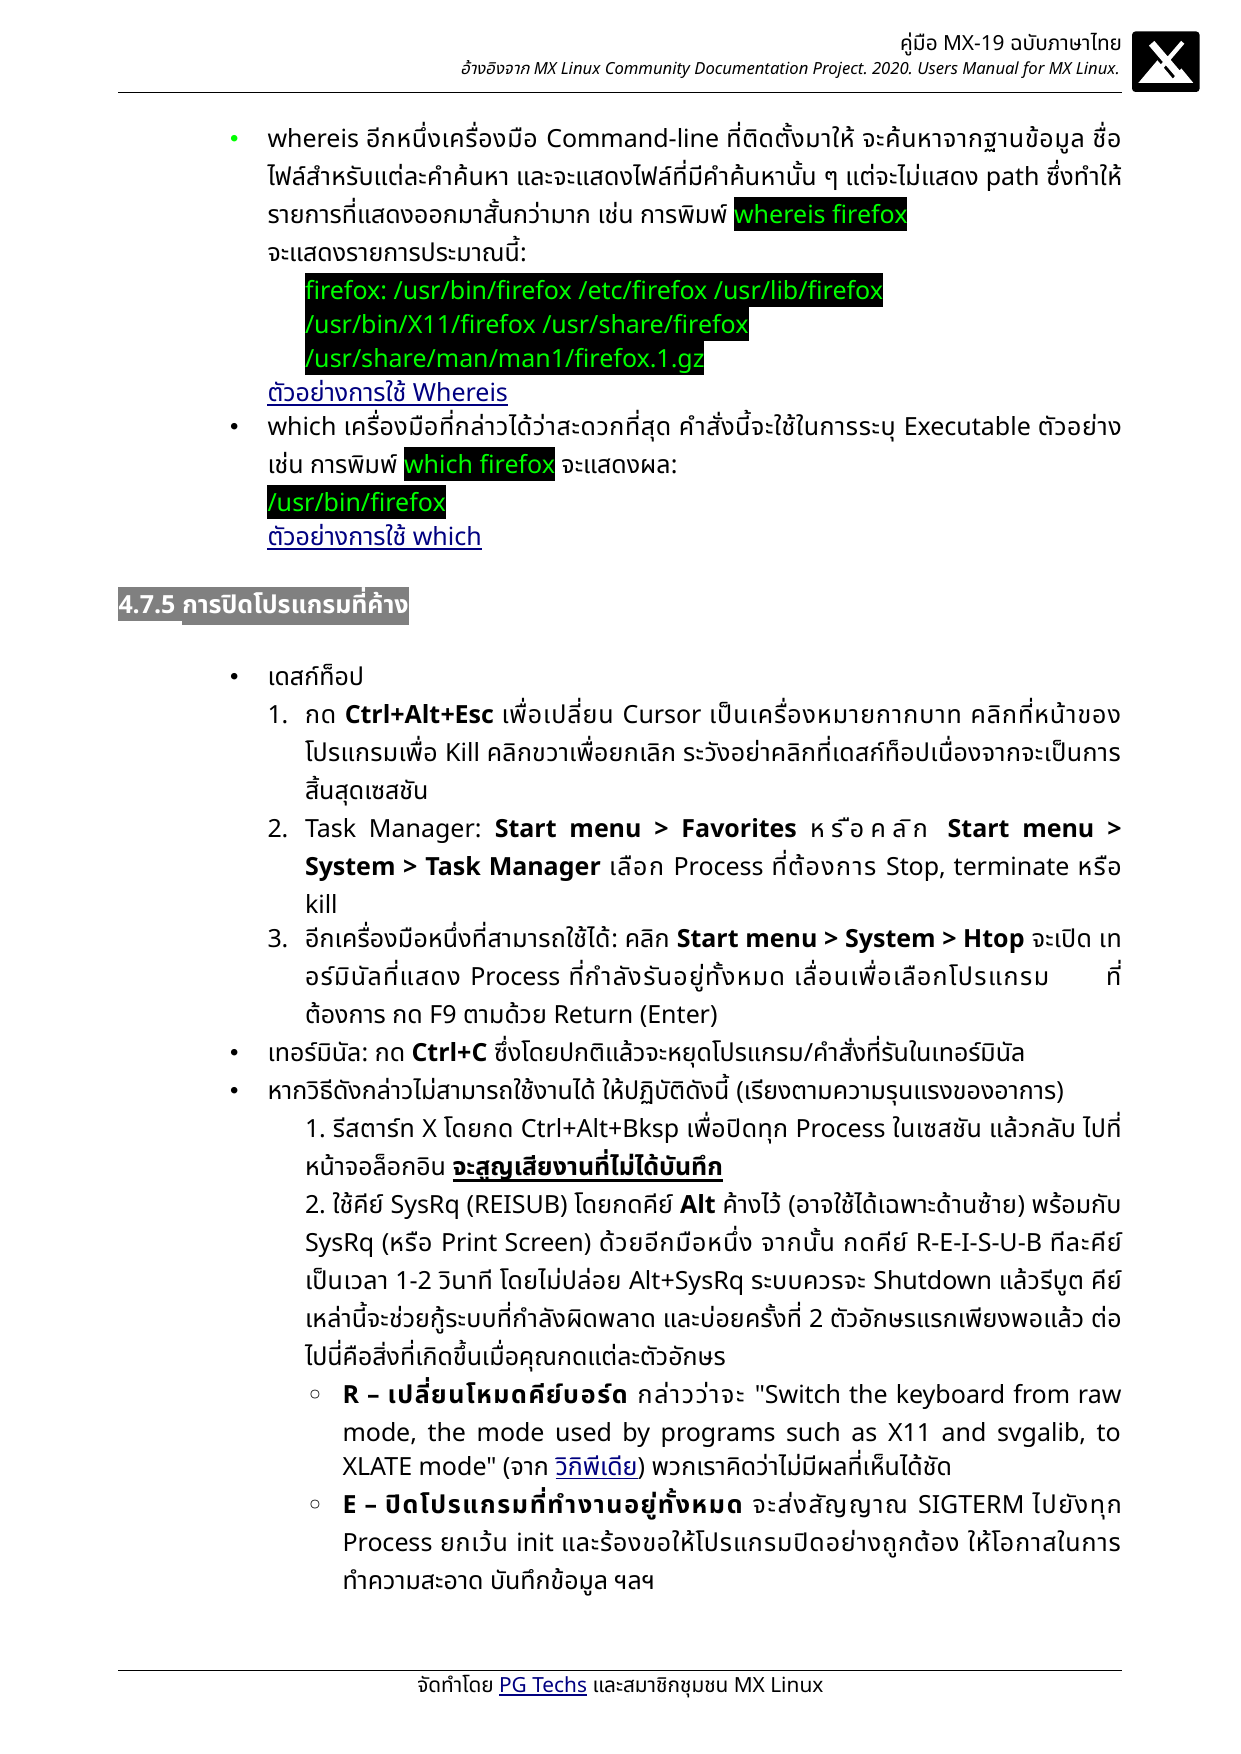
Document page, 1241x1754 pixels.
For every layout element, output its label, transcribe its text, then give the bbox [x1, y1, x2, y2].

list 2. ใช้คีย์ SysRq (REISUB) โดยกดคีย์ Alt ค้างไว้ (อาจใช้ได้เฉพาะด้านซ้าย) พร้อมกับ SysRq (หรือ Print Screen) ด้วยอีกมือหนึ่ง จากนั้น กดคีย์ R-E-I-S-U-B ทีละคีย์เป็นเวลา 1-2 วินาที โดยไม่ปล่อย Alt+SysRq ระบบควรจะ Shutdown แล้วรีบูต คีย์เหล่านี้จะช่วยกู้ระบบที่กำลังผิดพลาด และบ่อยครั้งที่ 2 ตัวอักษรแรกเพียงพอแล้ว ต่อไปนี่คือสิ่งที่เกิดขึ้นเมื่อคุณกดแต่ละตัวอักษร [267, 1187, 1122, 1377]
list Task Manager: Start menu > Favorites หรือคลิก Start menu > System > Task Manager เลือก Process ที่ต้องการ Stop, terminate หรือ kill [267, 811, 1122, 921]
list จะแสดงรายการประมาณนี้: [230, 234, 1122, 273]
list E – ปิดโปรแกรมที่ทำงานอยู่ทั้งหมด จะส่งสัญญาณ SIGTERM ไปยังทุก Process ยกเว้น init และร้องขอให้โปรแกรมปิดอย่างถูกต้อง ให้โอกาสในการทำความสะอาด บันทึกข้อมูล ฯลฯ [305, 1487, 1122, 1601]
list /usr/bin/firefox [230, 485, 1122, 519]
list ตัวอย่างการใช้ Whereis [230, 375, 1122, 409]
list /usr/bin/X11/firefox /usr/share/firefox [267, 307, 1122, 341]
list เดสก์ท็อป [230, 659, 1122, 697]
list อีกเครื่องมือหนึ่งที่สามารถใช้ได้: คลิก Start menu > System > Htop จะเปิด เทอร์มินัลที่แสดง Process ที่กำลังรันอยู่ทั้งหมด เลื่อนเพื่อเลือกโปรแกรม ที่ต้องการ กด F9 ตามด้วย Return (Enter) [267, 921, 1122, 1035]
list /usr/share/man/man1/firefox.1.gz [267, 341, 1122, 375]
list หากวิธีดังกล่าวไม่สามารถใช้งานได้ ให้ปฏิบัติดังนี้ (เรียงตามความรุนแรงของอาการ) [230, 1073, 1122, 1111]
list เทอร์มินัล: กด Ctrl+C ซึ่งโดยปกติแล้วจะหยุดโปรแกรม/คำสั่งที่รันในเทอร์มินัล [230, 1035, 1122, 1073]
list whereis อีกหนึ่งเครื่องมือ Command-line ที่ติดตั้งมาให้ จะค้นหาจากฐานข้อมูล ชื่อไฟล์สำหรับแต่ละคำค้นหา และจะแสดงไฟล์ที่มีคำค้นหานั้น ๆ แต่จะไม่แสดง path ซึ่งทำให้รายการที่แสดงออกมาสั้นกว่ามาก เช่น การพิมพ์ whereis firefox [230, 121, 1122, 234]
list 1. รีสตาร์ท X โดยกด Ctrl+Alt+Bksp เพื่อปิดทุก Process ในเซสชัน แล้วกลับ ไปที่หน้าจอล็อกอิน จะสูญเสียงานที่ไม่ได้บันทึก [267, 1111, 1122, 1187]
list firefox: /usr/bin/firefox /etc/firefox /usr/lib/firefox [267, 273, 1122, 307]
list R – เปลี่ยนโหมดคีย์บอร์ด กล่าวว่าจะ "Switch the keyboard from raw mode, the mode used by programs such as X11 and svgalib, to XLATE mode" (จาก วิกิพีเดีย) พวกเราคิดว่าไม่มีผลที่เห็นได้ชัด [305, 1377, 1122, 1487]
list ตัวอย่างการใช้ which [230, 519, 1122, 553]
list กด Ctrl+Alt+Esc เพื่อเปลี่ยน Cursor เป็นเครื่องหมายกากบาท คลิกที่หน้าของโปรแกรมเพื่อ Kill คลิกขวาเพื่อยกเลิก ระวังอย่าคลิกที่เดสก์ท็อปเนื่องจากจะเป็นการสิ้นสุดเซสชัน [267, 697, 1122, 811]
list which เครื่องมือที่กล่าวได้ว่าสะดวกที่สุด คำสั่งนี้จะใช้ในการระบุ Executable ตัวอย่างเช่น การพิมพ์ which firefox จะแสดงผล: [230, 409, 1122, 485]
text 4.7.5 การปิดโปรแกรมที่ค้าง [118, 587, 1122, 625]
